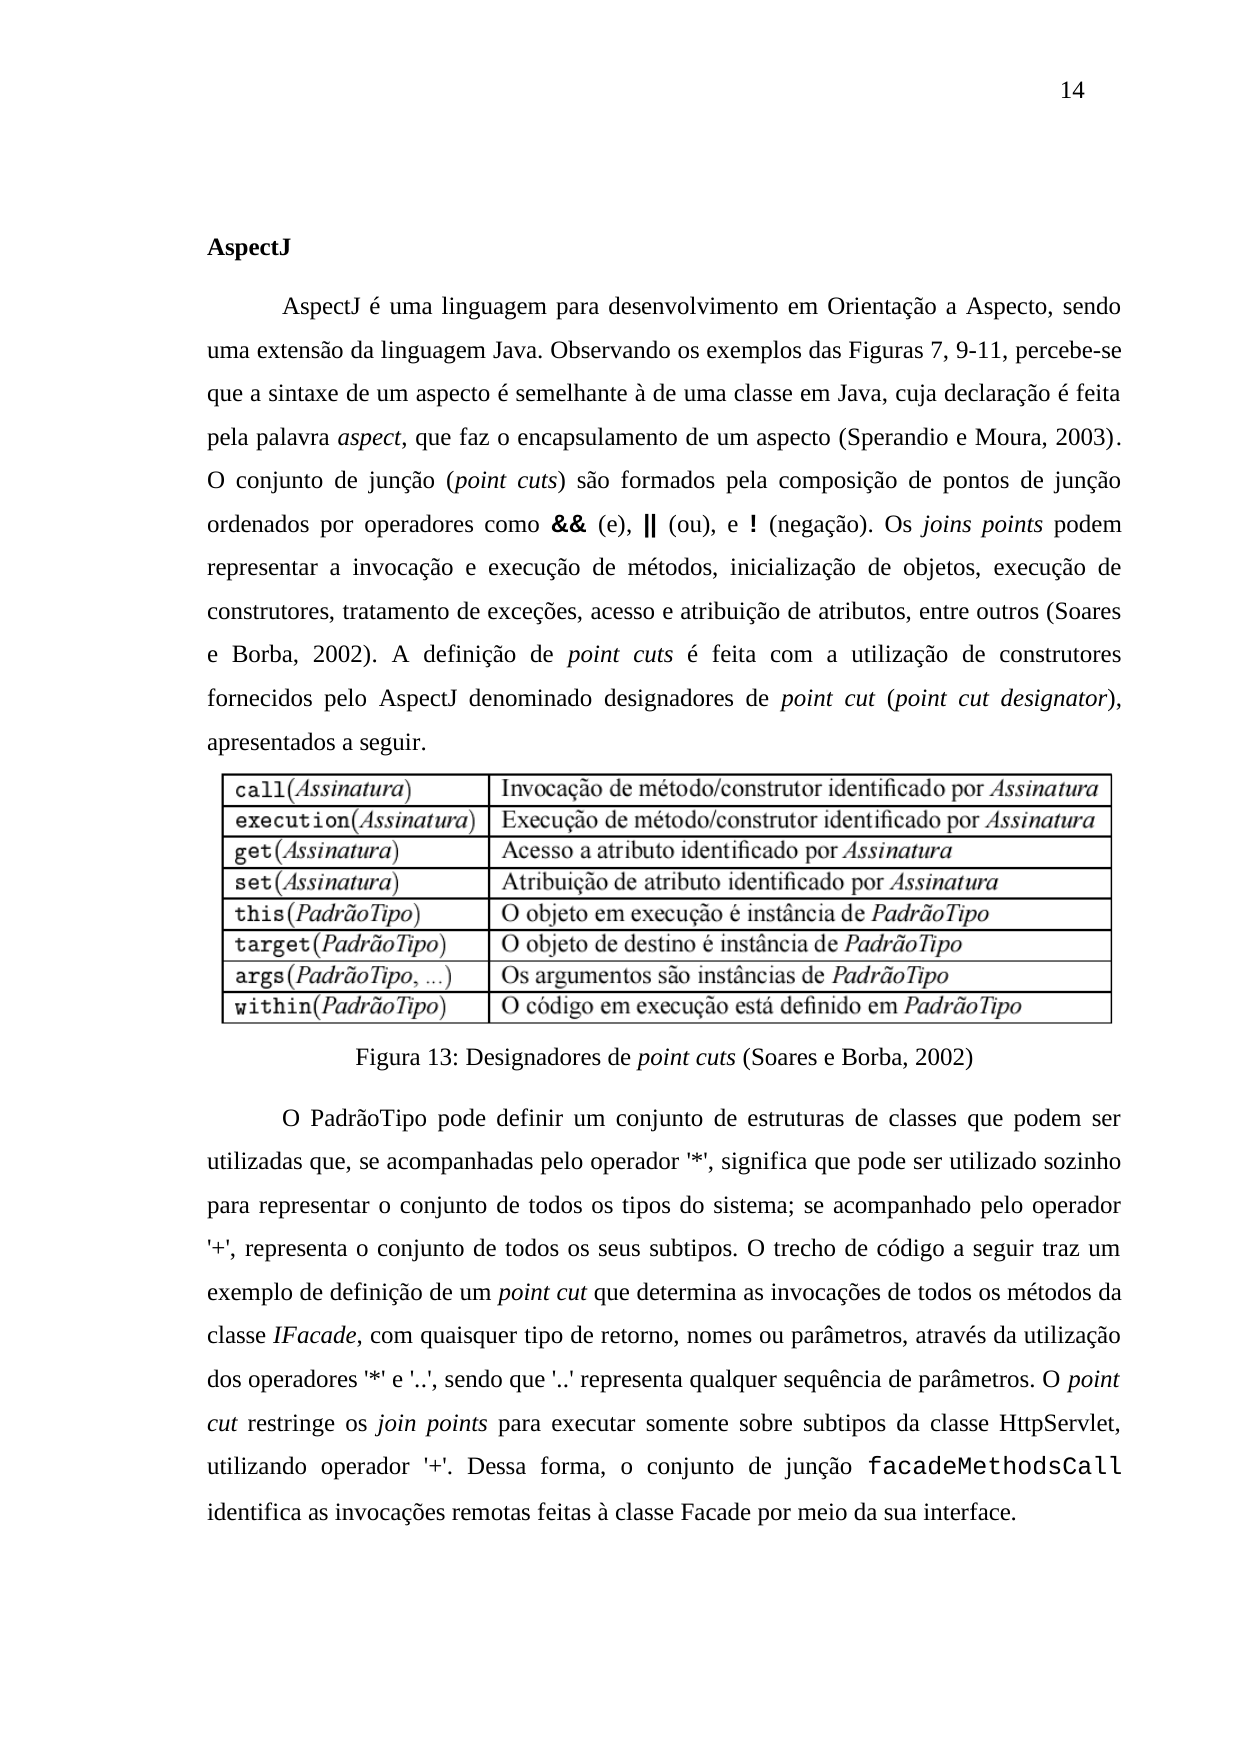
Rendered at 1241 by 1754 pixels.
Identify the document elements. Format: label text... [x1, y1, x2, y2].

text O PadrãoTipo pode definir um conjunto de estruturas de classes que podem ser utilizadas que, se acompanhadas pelo operador '*', significa que pode ser utilizado sozinho para representar o conjunto de todos os tipos do sistema; se acompanhado pelo operador '+', representa o conjunto de todos os seus subtipos. O trecho de código a seguir traz um exemplo de definição de um point cut que determina as invocações de todos os métodos da classe IFacade, com quaisquer tipo de retorno, nomes ou parâmetros, através da utilização dos operadores '*' e '..', sendo que '..' representa qualquer sequência de parâmetros. O point cut restringe os join points para executar somente sobre subtipos da classe HttpServlet, utilizando operador '+'. Dessa forma, o conjunto de junção facadeMethodsCall identifica as invocações remotas feitas à classe Facade por meio da sua interface. [207, 1103, 1122, 1526]
text AspectJ é uma linguagem para desenvolvimento em Orientação a Aspecto, sendo uma extensão da linguagem Java. Observando os exemplos das Figuras 7, 9-11, percebe-se que a sintaxe de um aspecto é semelhante à de uma classe em Java, cuja declaração é feita pela palavra aspect, que faz o encapsulamento de um aspecto (Sperandio e Moura, 2003). O conjunto de junção (point cuts) são formados pela composição de pontos de junção ordenados por operadores como && (e), || (ou), e ! (negação). Os joins points podem representar a invocação e execução de métodos, inicialização de objetos, execução de construtores, tratamento de exceções, acesso e atribuição de atributos, entre outros (Soares e Borba, 2002). A definição de point cuts é feita com a utilização de construtores fornecidos pelo AspectJ denominado designadores de point cut (point cut designator), apresentados a seguir. [207, 291, 1122, 756]
subtitle AspectJ [207, 232, 1122, 261]
picture [216, 770, 1113, 1027]
text Figura 13: Designadores de point cuts (Soares e Borba, 2002) [207, 788, 1122, 1070]
